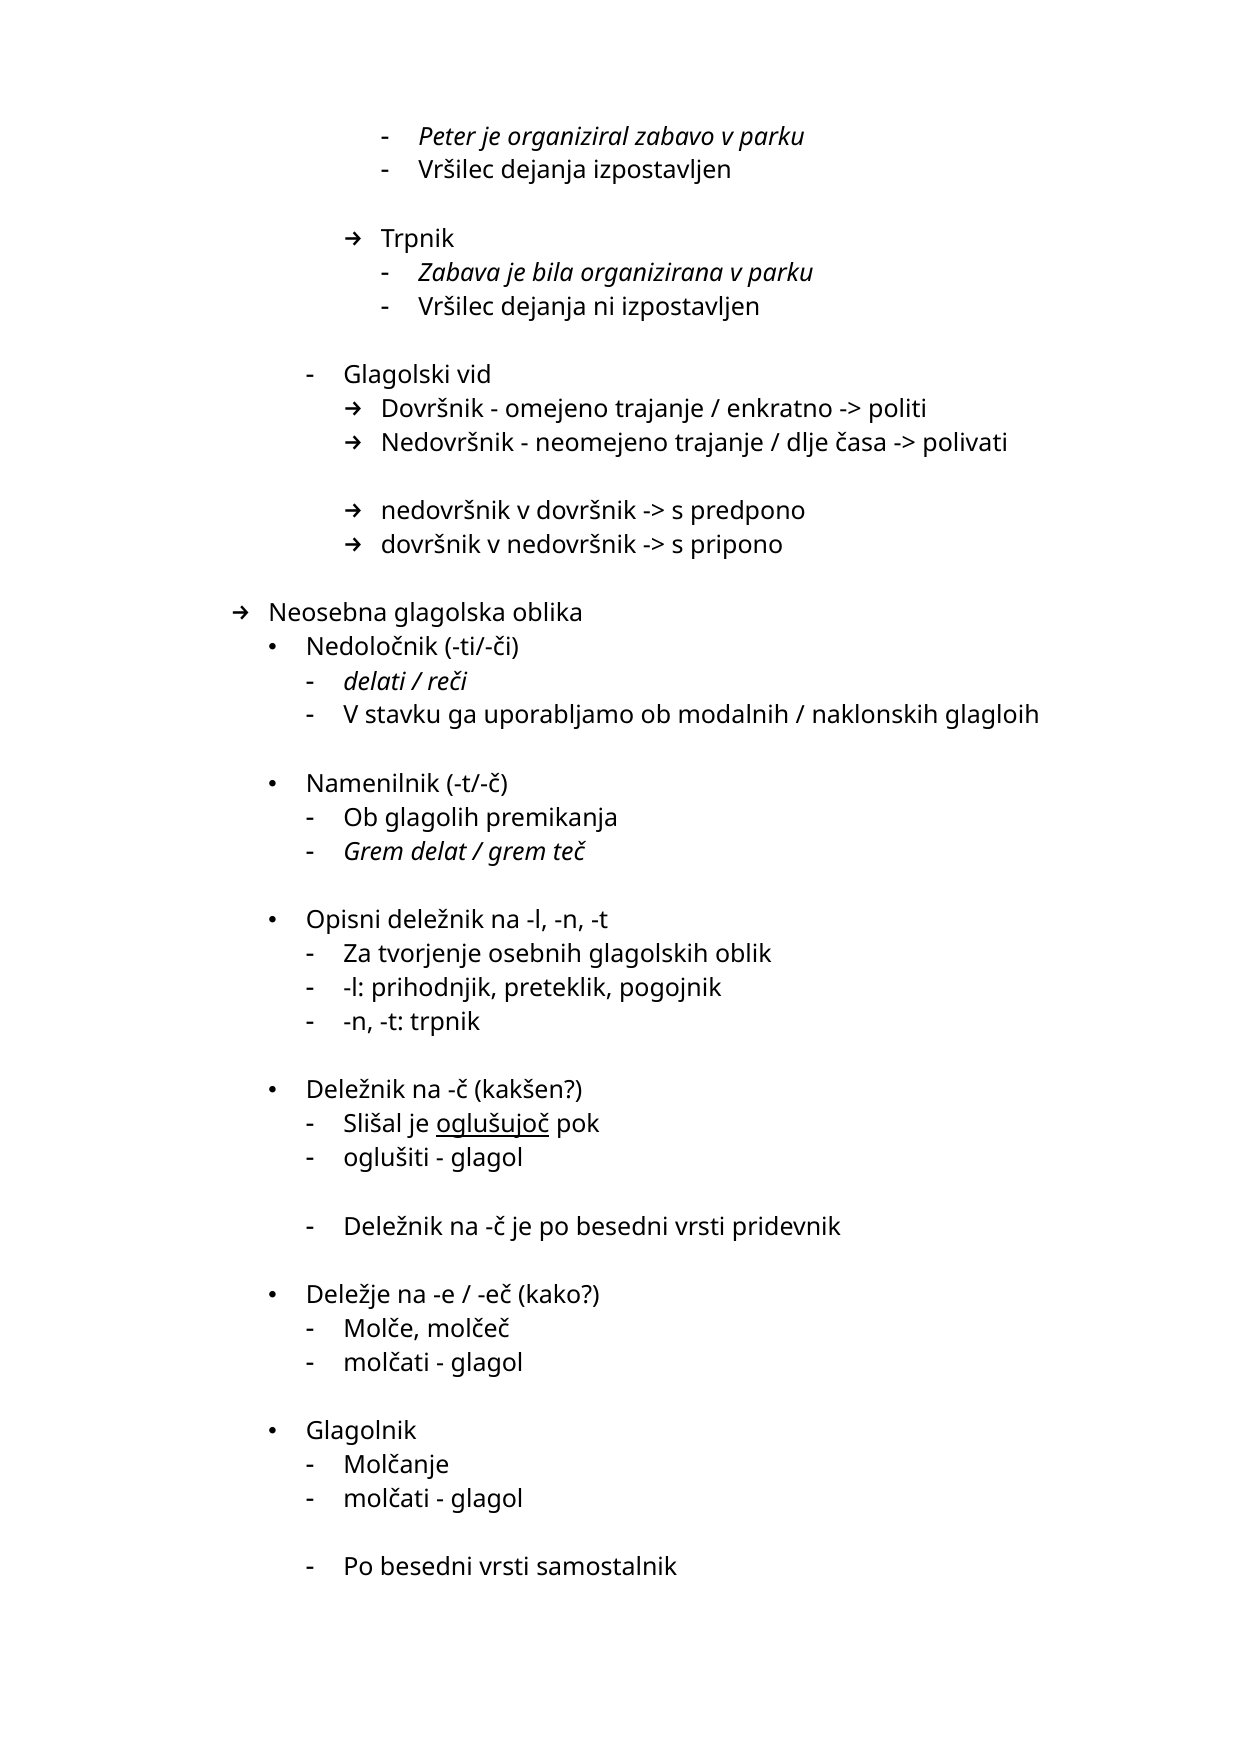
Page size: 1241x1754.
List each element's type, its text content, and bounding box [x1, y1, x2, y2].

list Za tvorjenje osebnih glagolskih oblik [306, 936, 1122, 970]
list Ob glagolih premikanja [306, 799, 1122, 833]
list Deležnik na -č (kakšen?) [268, 1072, 1122, 1106]
list Neosebna glagolska oblika [231, 595, 1122, 629]
list -l: prihodnjik, preteklik, pogojnik [306, 970, 1122, 1004]
list Molče, molčeč [306, 1310, 1122, 1344]
list Slišal je oglušujoč pok [306, 1106, 1122, 1140]
list Vršilec dejanja ni izpostavljen [381, 288, 1122, 322]
list Deležnik na -č je po besedni vrsti pridevnik [306, 1208, 1122, 1242]
list nedovršnik v dovršnik -> s predpono [343, 493, 1122, 527]
list Nedoločnik (-ti/-či) [268, 629, 1122, 663]
list Molčanje [306, 1447, 1122, 1481]
list Glagolski vid [306, 357, 1122, 391]
list Dovršnik - omejeno trajanje / enkratno -> politi [343, 391, 1122, 425]
list Glagolnik [268, 1412, 1122, 1447]
list Peter je organiziral zabavo v parku [381, 118, 1122, 152]
list V stavku ga uporabljamo ob modalnih / naklonskih glagloih [306, 697, 1122, 731]
list molčati - glagol [306, 1344, 1122, 1378]
list Po besedni vrsti samostalnik [306, 1549, 1122, 1583]
list dovršnik v nedovršnik -> s pripono [343, 527, 1122, 561]
list Grem delat / grem teč [306, 833, 1122, 867]
list Nedovršnik - neomejeno trajanje / dlje časa -> polivati [343, 425, 1122, 459]
list Deležje na -e / -eč (kako?) [268, 1276, 1122, 1310]
list -n, -t: trpnik [306, 1004, 1122, 1038]
list Trpnik [343, 220, 1122, 254]
list delati / reči [306, 663, 1122, 697]
list Vršilec dejanja izpostavljen [381, 152, 1122, 186]
list oglušiti - glagol [306, 1140, 1122, 1174]
list Opisni deležnik na -l, -n, -t [268, 902, 1122, 936]
list molčati - glagol [306, 1481, 1122, 1515]
list Zabava je bila organizirana v parku [381, 254, 1122, 288]
list Namenilnik (-t/-č) [268, 765, 1122, 799]
